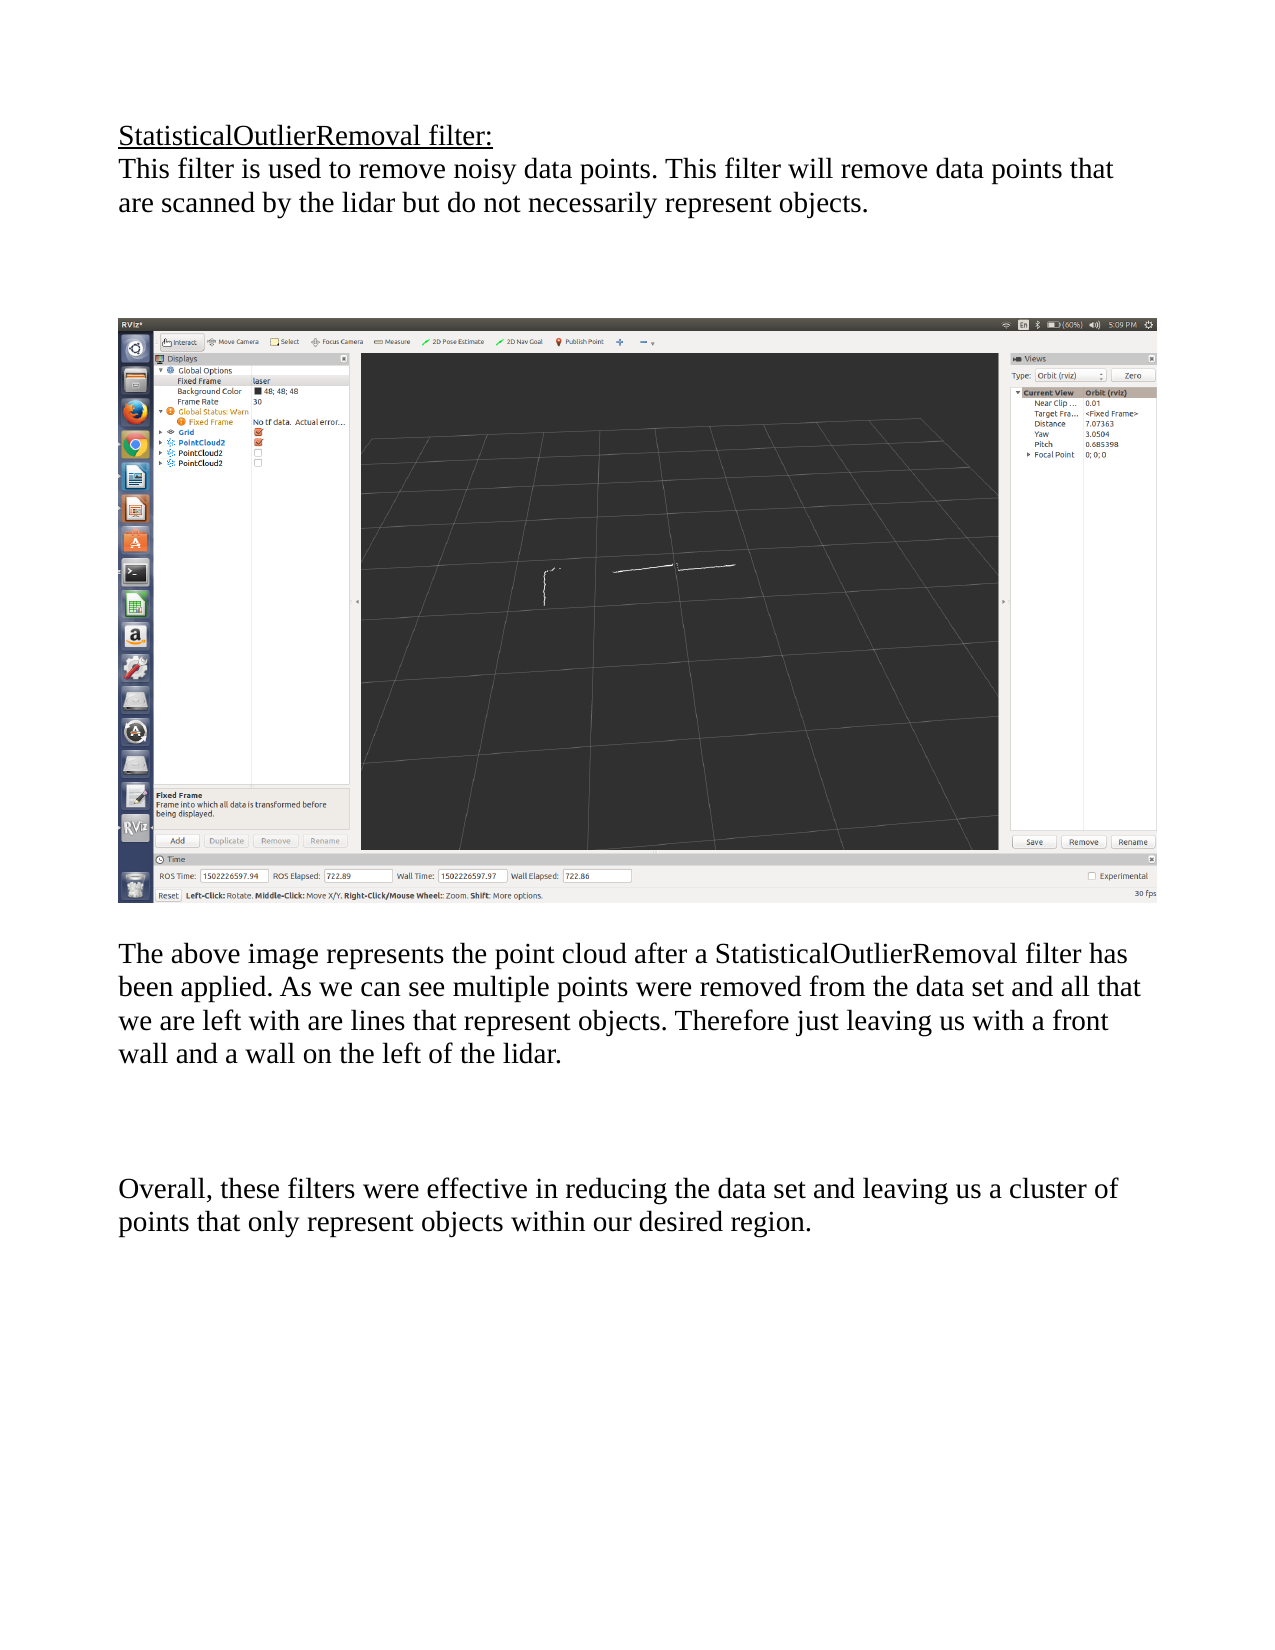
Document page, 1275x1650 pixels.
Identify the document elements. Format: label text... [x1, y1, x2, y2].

picture [118, 318, 1157, 903]
text The above image represents the point cloud after a StatisticalOutlierRemoval filter has been applied. As we can see multiple points were removed from the data set and all that we are left with are lines that represent objects. Therefore just leaving us with a front wall and a wall on the left of the lidar. [118, 936, 1157, 1070]
text StatisticalOutlierRemoval filter: [118, 118, 1157, 152]
text Overall, these filters were effective in reducing the data set and leaving us a cluster of points that only represent objects within our desired region. [118, 1171, 1157, 1238]
text This filter is used to remove noisy data points. This filter will remove data points that are scanned by the lidar but do not necessarily represent objects. [118, 152, 1157, 219]
